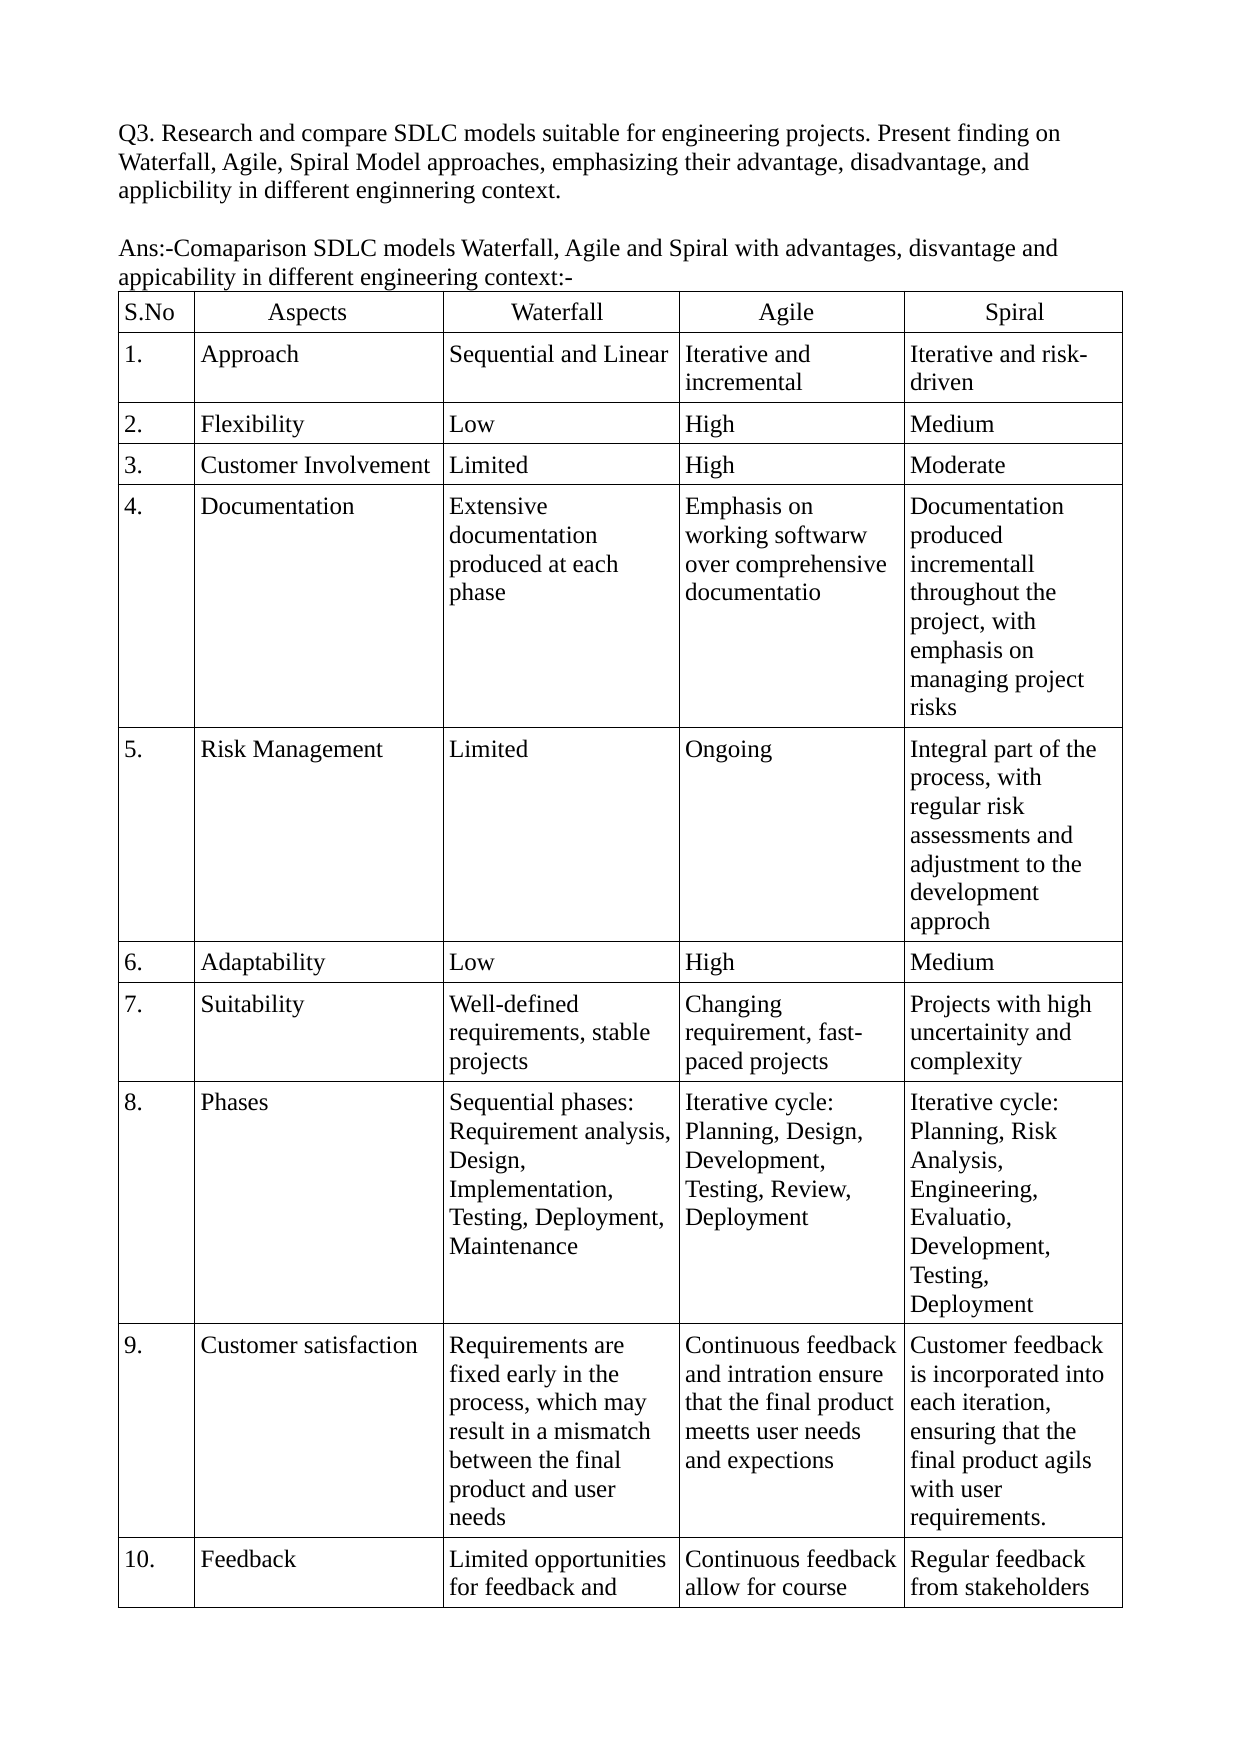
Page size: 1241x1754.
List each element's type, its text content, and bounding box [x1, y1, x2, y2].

table_cell Adaptability [195, 942, 443, 982]
table_cell 1. [119, 333, 194, 402]
table_cell Limited [444, 444, 679, 484]
table_cell Iterative and risk-driven [905, 333, 1122, 402]
table_cell 8. [119, 1082, 194, 1323]
table_cell Iterative and incremental [680, 333, 904, 402]
table_cell Limited [444, 728, 679, 941]
text Ans:-Comaparison SDLC models Waterfall, Agile and Spiral with advantages, disvantage and appicability in different engineering context:- [118, 233, 1122, 291]
table_cell Integral part of the process, with regular risk assessments and adjustment to the development approch [905, 728, 1122, 941]
table_cell Emphasis on working softwarw over comprehensive documentatio [680, 485, 904, 727]
table_cell Customer feedback is incorporated into each iteration, ensuring that the final product agils with user requirements. [905, 1324, 1122, 1537]
table_cell Customer satisfaction [195, 1324, 443, 1537]
table_cell Iterative cycle: Planning, Design, Development, Testing, Review, Deployment [680, 1082, 904, 1323]
table_cell Moderate [905, 444, 1122, 484]
table_cell 10. [119, 1538, 194, 1607]
table_cell Suitability [195, 983, 443, 1081]
table_cell Approach [195, 333, 443, 402]
table_header Aspects [195, 292, 443, 332]
table_cell Flexibility [195, 403, 443, 443]
table_cell Extensive documentation produced at each phase [444, 485, 679, 727]
table_cell 2. [119, 403, 194, 443]
table_header Waterfall [444, 292, 679, 332]
table_cell Low [444, 403, 679, 443]
table_cell Customer Involvement [195, 444, 443, 484]
table_header S.No [119, 292, 194, 332]
table_cell Continuous feedback allow for course [680, 1538, 904, 1607]
table_cell 7. [119, 983, 194, 1081]
table_cell High [680, 444, 904, 484]
table_cell Medium [905, 942, 1122, 982]
table_cell Well-defined requirements, stable projects [444, 983, 679, 1081]
table_cell Documentation [195, 485, 443, 727]
table_cell 5. [119, 728, 194, 941]
table_header Spiral [905, 292, 1122, 332]
table_cell Medium [905, 403, 1122, 443]
table_cell High [680, 403, 904, 443]
table_cell Ongoing [680, 728, 904, 941]
table_cell 4. [119, 485, 194, 727]
table_cell 6. [119, 942, 194, 982]
table_cell 9. [119, 1324, 194, 1537]
table_cell Regular feedback from stakeholders [905, 1538, 1122, 1607]
table_cell Changing requirement, fast-paced projects [680, 983, 904, 1081]
text Q3. Research and compare SDLC models suitable for engineering projects. Present finding on Waterfall, Agile, Spiral Model approaches, emphasizing their advantage, disadvantage, and applicbility in different enginnering context. [118, 118, 1122, 204]
table_cell Sequential and Linear [444, 333, 679, 402]
table_cell Sequential phases: Requirement analysis, Design, Implementation, Testing, Deployment, Maintenance [444, 1082, 679, 1323]
table_cell Low [444, 942, 679, 982]
table_cell Projects with high uncertainity and complexity [905, 983, 1122, 1081]
table_cell Requirements are fixed early in the process, which may result in a mismatch between the final product and user needs [444, 1324, 679, 1537]
table_cell Limited opportunities for feedback and [444, 1538, 679, 1607]
table_cell High [680, 942, 904, 982]
table_header Agile [680, 292, 904, 332]
table_cell Continuous feedback and intration ensure that the final product meetts user needs and expections [680, 1324, 904, 1537]
table_cell 3. [119, 444, 194, 484]
table_cell Risk Management [195, 728, 443, 941]
table_cell Phases [195, 1082, 443, 1323]
table_cell Feedback [195, 1538, 443, 1607]
table_cell Iterative cycle: Planning, Risk Analysis, Engineering, Evaluatio, Development, Testing, Deployment [905, 1082, 1122, 1323]
table_cell Documentation produced incrementall throughout the project, with emphasis on managing project risks [905, 485, 1122, 727]
